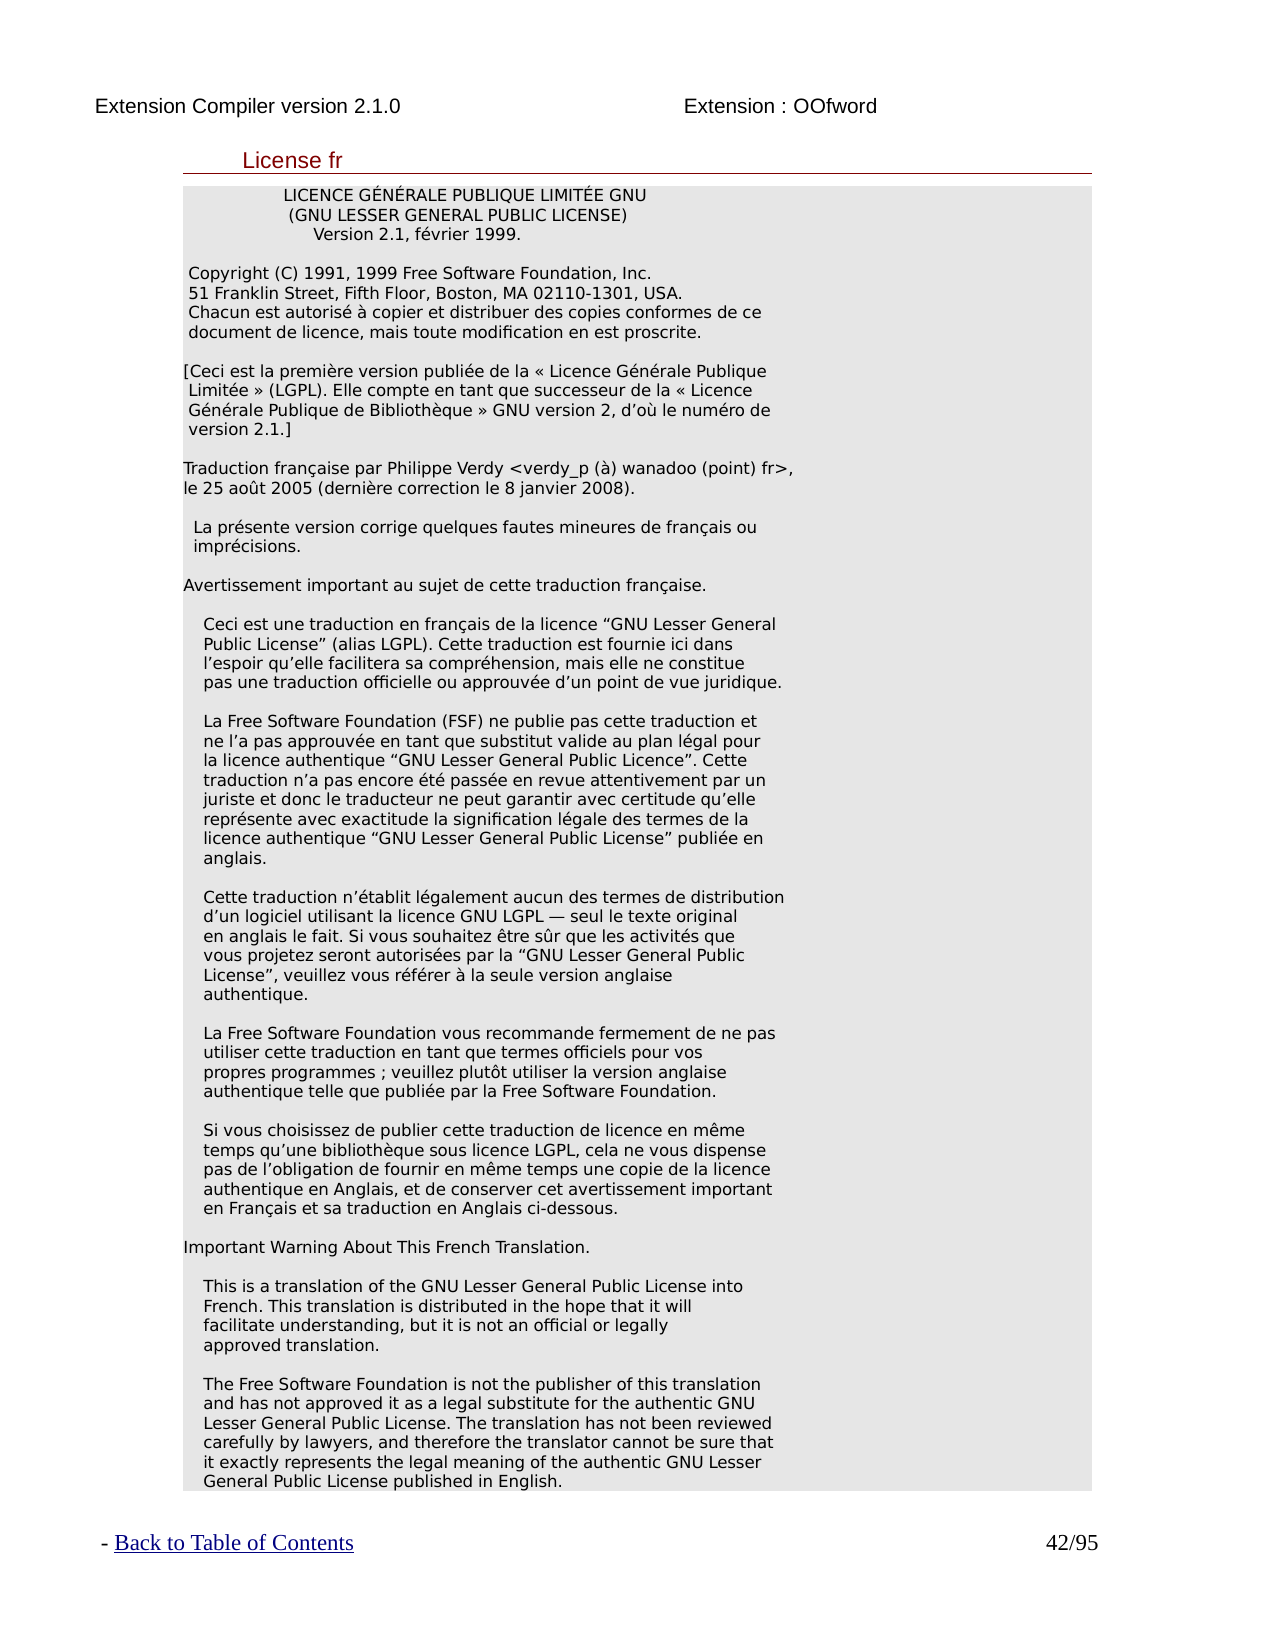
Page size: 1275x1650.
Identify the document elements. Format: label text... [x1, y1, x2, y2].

text Traduction française par Philippe Verdy <verdy_p (à) wanadoo (point) fr>, [183, 459, 1092, 478]
text This is a translation of the GNU Lesser General Public License into [183, 1277, 1092, 1297]
text authentique en Anglais, et de conserver cet avertissement important [183, 1180, 1092, 1199]
text [Ceci est la première version publiée de la « Licence Générale Publique [183, 362, 1092, 381]
text 51 Franklin Street, Fifth Floor, Boston, MA 02110-1301, USA. [183, 284, 1092, 303]
text Limitée » (LGPL). Elle compte en tant que successeur de la « Licence [183, 381, 1092, 401]
text Si vous choisissez de publier cette traduction de licence en même [183, 1121, 1092, 1141]
text General Public License published in English. [183, 1472, 1092, 1491]
text licence authentique “GNU Lesser General Public License” publiée en [183, 829, 1092, 849]
text Public License” (alias LGPL). Cette traduction est fournie ici dans [183, 634, 1092, 654]
text Générale Publique de Bibliothèque » GNU version 2, d’où le numéro de [183, 401, 1092, 420]
text Important Warning About This French Translation. [183, 1238, 1092, 1258]
text juriste et donc le traducteur ne peut garantir avec certitude qu’elle [183, 790, 1092, 810]
text traduction n’a pas encore été passée en revue attentivement par un [183, 771, 1092, 790]
text Version 2.1, février 1999. [183, 225, 1092, 245]
text La Free Software Foundation (FSF) ne publie pas cette traduction et [183, 712, 1092, 732]
text LICENCE GÉNÉRALE PUBLIQUE LIMITÉE GNU [183, 186, 1092, 206]
text The Free Software Foundation is not the publisher of this translation [183, 1374, 1092, 1394]
text ne l’a pas approuvée en tant que substitut valide au plan légal pour [183, 732, 1092, 751]
text Avertissement important au sujet de cette traduction française. [183, 576, 1092, 595]
text vous projetez seront autorisées par la “GNU Lesser General Public [183, 946, 1092, 966]
text pas une traduction officielle ou approuvée d’un point de vue juridique. [183, 673, 1092, 693]
text la licence authentique “GNU Lesser General Public Licence”. Cette [183, 751, 1092, 771]
text authentique. [183, 985, 1092, 1004]
text Cette traduction n’établit légalement aucun des termes de distribution [183, 888, 1092, 907]
text Chacun est autorisé à copier et distribuer des copies conformes de ce [183, 303, 1092, 323]
text le 25 août 2005 (dernière correction le 8 janvier 2008). [183, 478, 1092, 498]
text pas de l’obligation de fournir en même temps une copie de la licence [183, 1160, 1092, 1180]
text La présente version corrige quelques fautes mineures de français ou [183, 517, 1092, 537]
text Copyright (C) 1991, 1999 Free Software Foundation, Inc. [183, 264, 1092, 284]
text utiliser cette traduction en tant que termes officiels pour vos [183, 1043, 1092, 1063]
text authentique telle que publiée par la Free Software Foundation. [183, 1082, 1092, 1102]
text temps qu’une bibliothèque sous licence LGPL, cela ne vous dispense [183, 1141, 1092, 1160]
text en anglais le fait. Si vous souhaitez être sûr que les activités que [183, 927, 1092, 946]
text facilitate understanding, but it is not an official or legally [183, 1316, 1092, 1336]
text French. This translation is distributed in the hope that it will [183, 1297, 1092, 1316]
text Lesser General Public License. The translation has not been reviewed [183, 1413, 1092, 1433]
text License”, veuillez vous référer à la seule version anglaise [183, 966, 1092, 985]
text version 2.1.] [183, 420, 1092, 439]
text document de licence, mais toute modification en est proscrite. [183, 323, 1092, 342]
text représente avec exactitude la signification légale des termes de la [183, 810, 1092, 829]
text Ceci est une traduction en français de la licence “GNU Lesser General [183, 615, 1092, 634]
text it exactly represents the legal meaning of the authentic GNU Lesser [183, 1452, 1092, 1472]
text anglais. [183, 849, 1092, 868]
text La Free Software Foundation vous recommande fermement de ne pas [183, 1024, 1092, 1043]
text imprécisions. [183, 537, 1092, 556]
text en Français et sa traduction en Anglais ci-dessous. [183, 1199, 1092, 1219]
text l’espoir qu’elle facilitera sa compréhension, mais elle ne constitue [183, 654, 1092, 673]
text and has not approved it as a legal substitute for the authentic GNU [183, 1394, 1092, 1413]
text d’un logiciel utilisant la licence GNU LGPL — seul le texte original [183, 907, 1092, 927]
text carefully by lawyers, and therefore the translator cannot be sure that [183, 1433, 1092, 1452]
text (GNU LESSER GENERAL PUBLIC LICENSE) [183, 206, 1092, 225]
text approved translation. [183, 1336, 1092, 1355]
text propres programmes ; veuillez plutôt utiliser la version anglaise [183, 1063, 1092, 1082]
text License fr [183, 147, 1092, 173]
